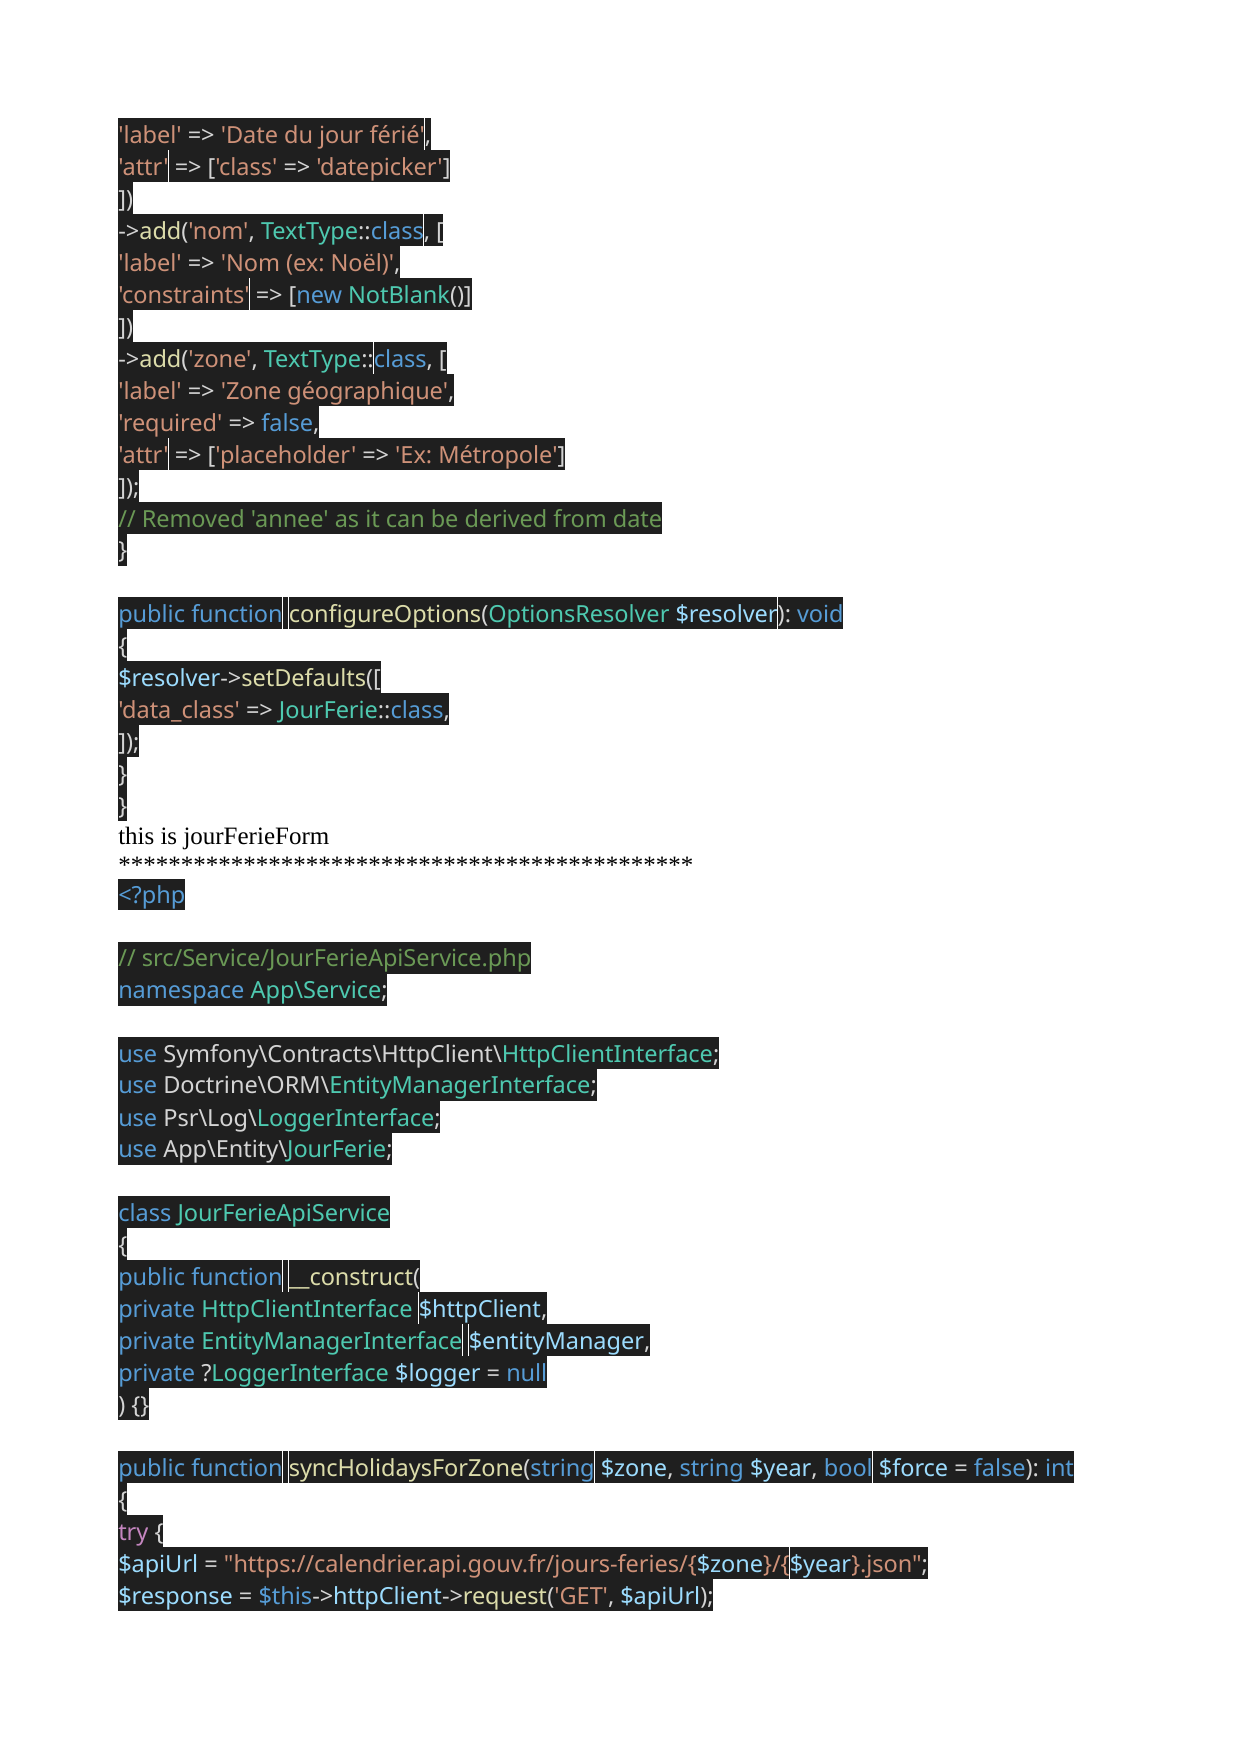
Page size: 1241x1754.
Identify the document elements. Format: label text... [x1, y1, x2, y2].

text ) {} [118, 1388, 1122, 1420]
text use Doctrine\ORM\EntityManagerInterface; [118, 1069, 1122, 1101]
text $resolver->setDefaults([ [118, 661, 1122, 693]
text use Psr\Log\LoggerInterface; [118, 1101, 1122, 1133]
text // Removed 'annee' as it can be derived from date [118, 502, 1122, 534]
text ->add('nom', TextType::class, [ [118, 214, 1122, 246]
text ]); [118, 470, 1122, 502]
text $response = $this->httpClient->request('GET', $apiUrl); [118, 1579, 1122, 1611]
text { [118, 1228, 1122, 1260]
text public function syncHolidaysForZone(string $zone, string $year, bool $force = false): int [118, 1451, 1122, 1483]
text ********************************************** [118, 850, 1122, 878]
text } [118, 789, 1122, 821]
text ->add('zone', TextType::class, [ [118, 342, 1122, 374]
text public function configureOptions(OptionsResolver $resolver): void [118, 597, 1122, 629]
text try { [118, 1515, 1122, 1547]
text // src/Service/JourFerieApiService.php [118, 942, 1122, 974]
text ]); [118, 725, 1122, 757]
text { [118, 1483, 1122, 1515]
text <?php [118, 878, 1122, 910]
text private ?LoggerInterface $logger = null [118, 1356, 1122, 1388]
text 'label' => 'Nom (ex: Noël)', [118, 246, 1122, 278]
text 'data_class' => JourFerie::class, [118, 693, 1122, 725]
text 'label' => 'Date du jour férié', [118, 118, 1122, 150]
text this is jourFerieForm [118, 821, 1122, 850]
text 'required' => false, [118, 406, 1122, 438]
text ]) [118, 182, 1122, 214]
text private HttpClientInterface $httpClient, [118, 1292, 1122, 1324]
text namespace App\Service; [118, 974, 1122, 1006]
text public function __construct( [118, 1260, 1122, 1292]
text 'label' => 'Zone géographique', [118, 374, 1122, 406]
text 'attr' => ['class' => 'datepicker'] [118, 150, 1122, 182]
text 'attr' => ['placeholder' => 'Ex: Métropole'] [118, 438, 1122, 470]
text ]) [118, 310, 1122, 342]
text class JourFerieApiService [118, 1196, 1122, 1228]
text use App\Entity\JourFerie; [118, 1133, 1122, 1165]
text private EntityManagerInterface $entityManager, [118, 1324, 1122, 1356]
text use Symfony\Contracts\HttpClient\HttpClientInterface; [118, 1037, 1122, 1069]
text } [118, 534, 1122, 566]
text } [118, 757, 1122, 789]
text 'constraints' => [new NotBlank()] [118, 278, 1122, 310]
text $apiUrl = "https://calendrier.api.gouv.fr/jours-feries/{$zone}/{$year}.json"; [118, 1547, 1122, 1579]
text { [118, 629, 1122, 661]
